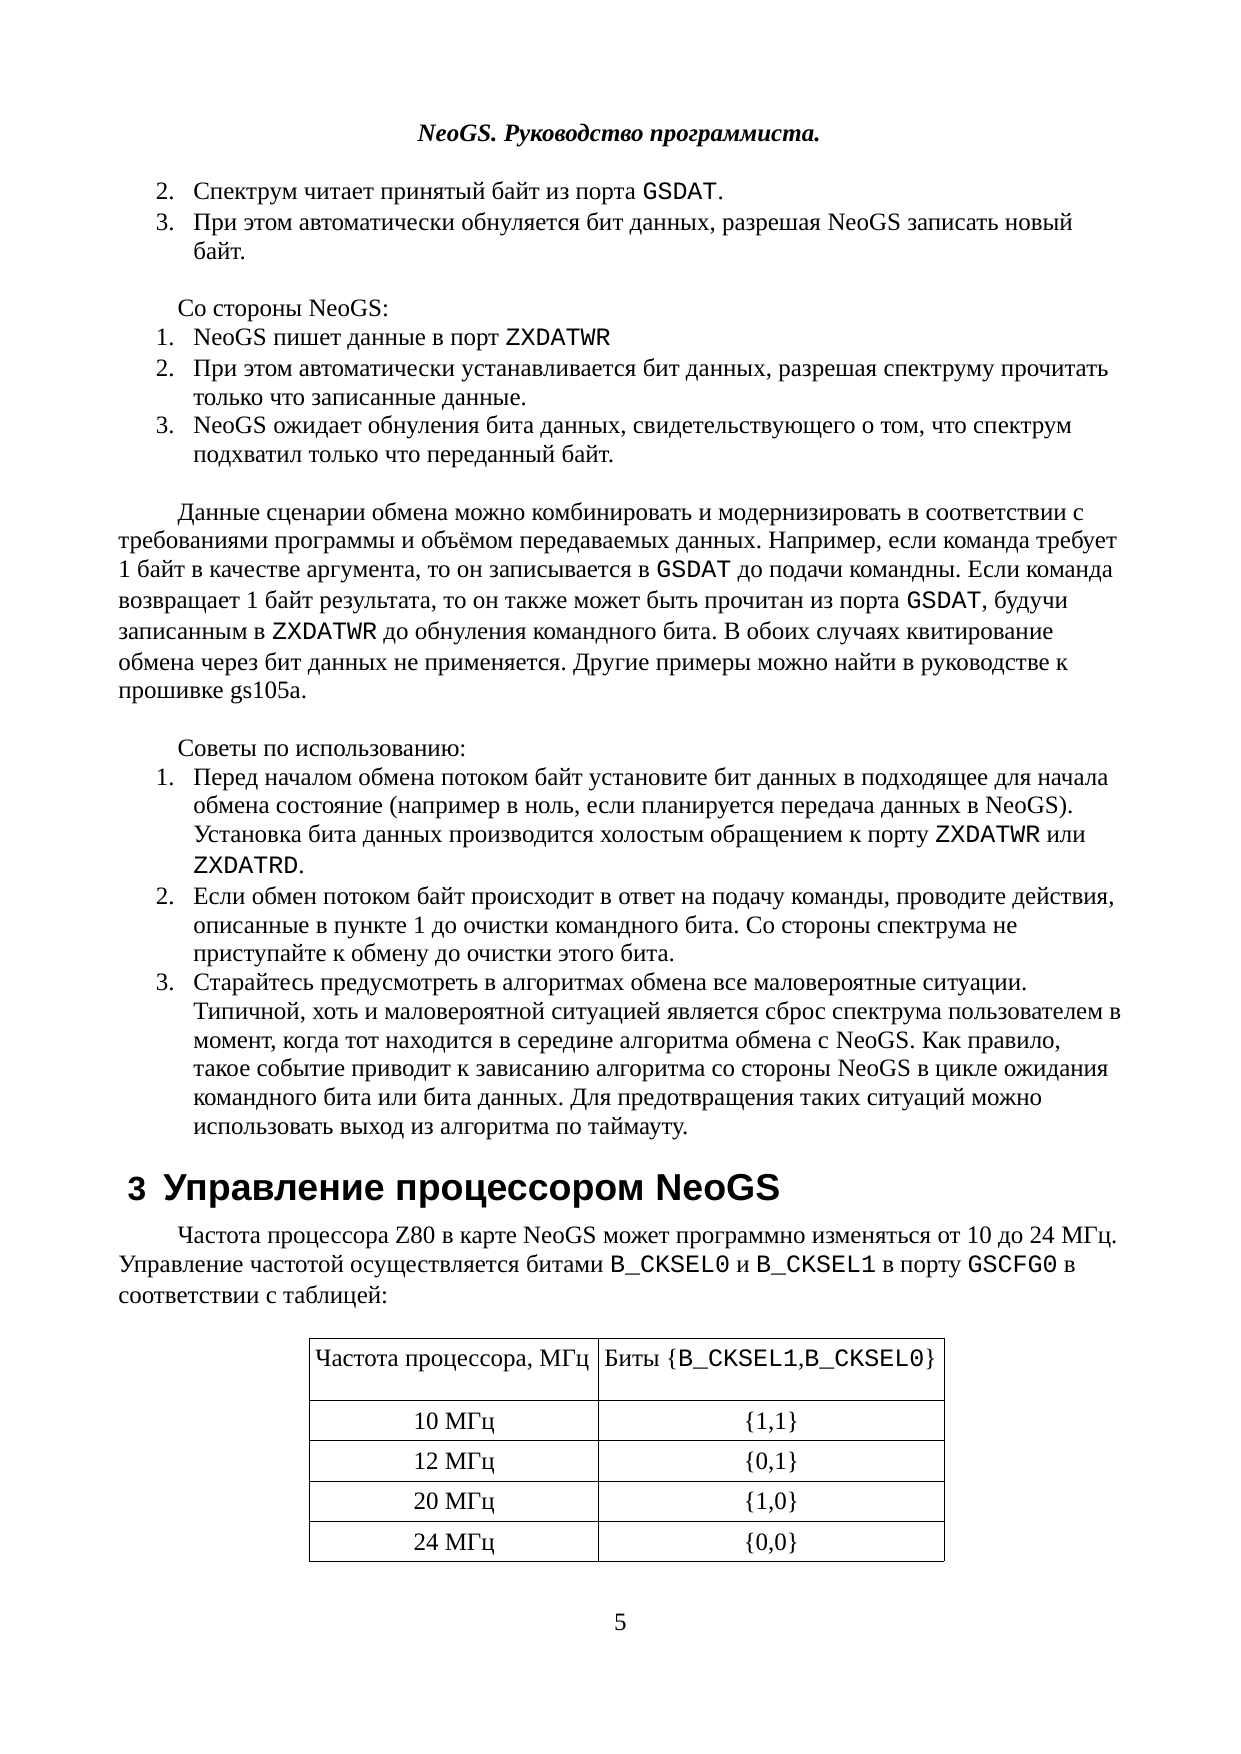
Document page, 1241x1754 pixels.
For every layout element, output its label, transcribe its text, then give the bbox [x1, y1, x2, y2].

list При этом автоматически обнуляется бит данных, разрешая NeoGS записать новый байт. [156, 207, 1122, 265]
list NeoGS ожидает обнуления бита данных, свидетельствующего о том, что спектрум подхватил только что переданный байт. [156, 411, 1122, 468]
text Частота процессора Z80 в карте NeoGS может программно изменяться от 10 до 24 МГц. Управление частотой осуществляется битами B_CKSEL0 и B_CKSEL1 в порту GSCFG0 в соответствии с таблицей: [118, 1220, 1122, 1309]
text Данные сценарии обмена можно комбинировать и модернизировать в соответствии с требованиями программы и объёмом передаваемых данных. Например, если команда требует 1 байт в качестве аргумента, то он записывается в GSDAT до подачи командны. Если команда возвращает 1 байт результата, то он также может быть прочитан из порта GSDAT, будучи записанным в ZXDATWR до обнуления командного бита. В обоих случаях квитирование обмена через бит данных не применяется. Другие примеры можно найти в руководстве к прошивке gs105a. [118, 497, 1122, 704]
table_header Биты {B_CKSEL1,B_CKSEL0} [599, 1339, 944, 1400]
list Старайтесь предусмотреть в алгоритмах обмена все маловероятные ситуации. Типичной, хоть и маловероятной ситуацией является сброс спектрума пользователем в момент, когда тот находится в середине алгоритма обмена с NeoGS. Как правило, такое событие приводит к зависанию алгоритма со стороны NeoGS в цикле ожидания командного бита или бита данных. Для предотвращения таких ситуаций можно использовать выход из алгоритма по таймауту. [156, 967, 1122, 1140]
list NeoGS пишет данные в порт ZXDATWR [156, 322, 1122, 353]
table_cell {1,0} [599, 1482, 944, 1521]
list При этом автоматически устанавливается бит данных, разрешая спектруму прочитать только что записанные данные. [156, 353, 1122, 411]
list Перед началом обмена потоком байт установите бит данных в подходящее для начала обмена состояние (например в ноль, если планируется передача данных в NeoGS). Установка бита данных производится холостым обращением к порту ZXDATWR или ZXDATRD. [156, 762, 1122, 881]
table_cell 24 МГц [310, 1522, 598, 1561]
list Если обмен потоком байт происходит в ответ на подачу команды, проводите действия, описанные в пункте 1 до очистки командного бита. Со стороны спектрума не приступайте к обмену до очистки этого бита. [156, 881, 1122, 967]
table_cell 20 МГц [310, 1482, 598, 1521]
table_cell {0,1} [599, 1441, 944, 1481]
table_cell 12 МГц [310, 1441, 598, 1481]
table_header Частота процессора, МГц [310, 1339, 598, 1400]
list Спектрум читает принятый байт из порта GSDAT. [156, 176, 1122, 207]
table_cell 10 МГц [310, 1401, 598, 1440]
text Советы по использованию: [118, 733, 1122, 762]
table_cell {0,0} [599, 1522, 944, 1561]
subtitle Управление процессором NeoGS [118, 1165, 1122, 1208]
text Со стороны NeoGS: [118, 293, 1122, 322]
table_cell {1,1} [599, 1401, 944, 1440]
